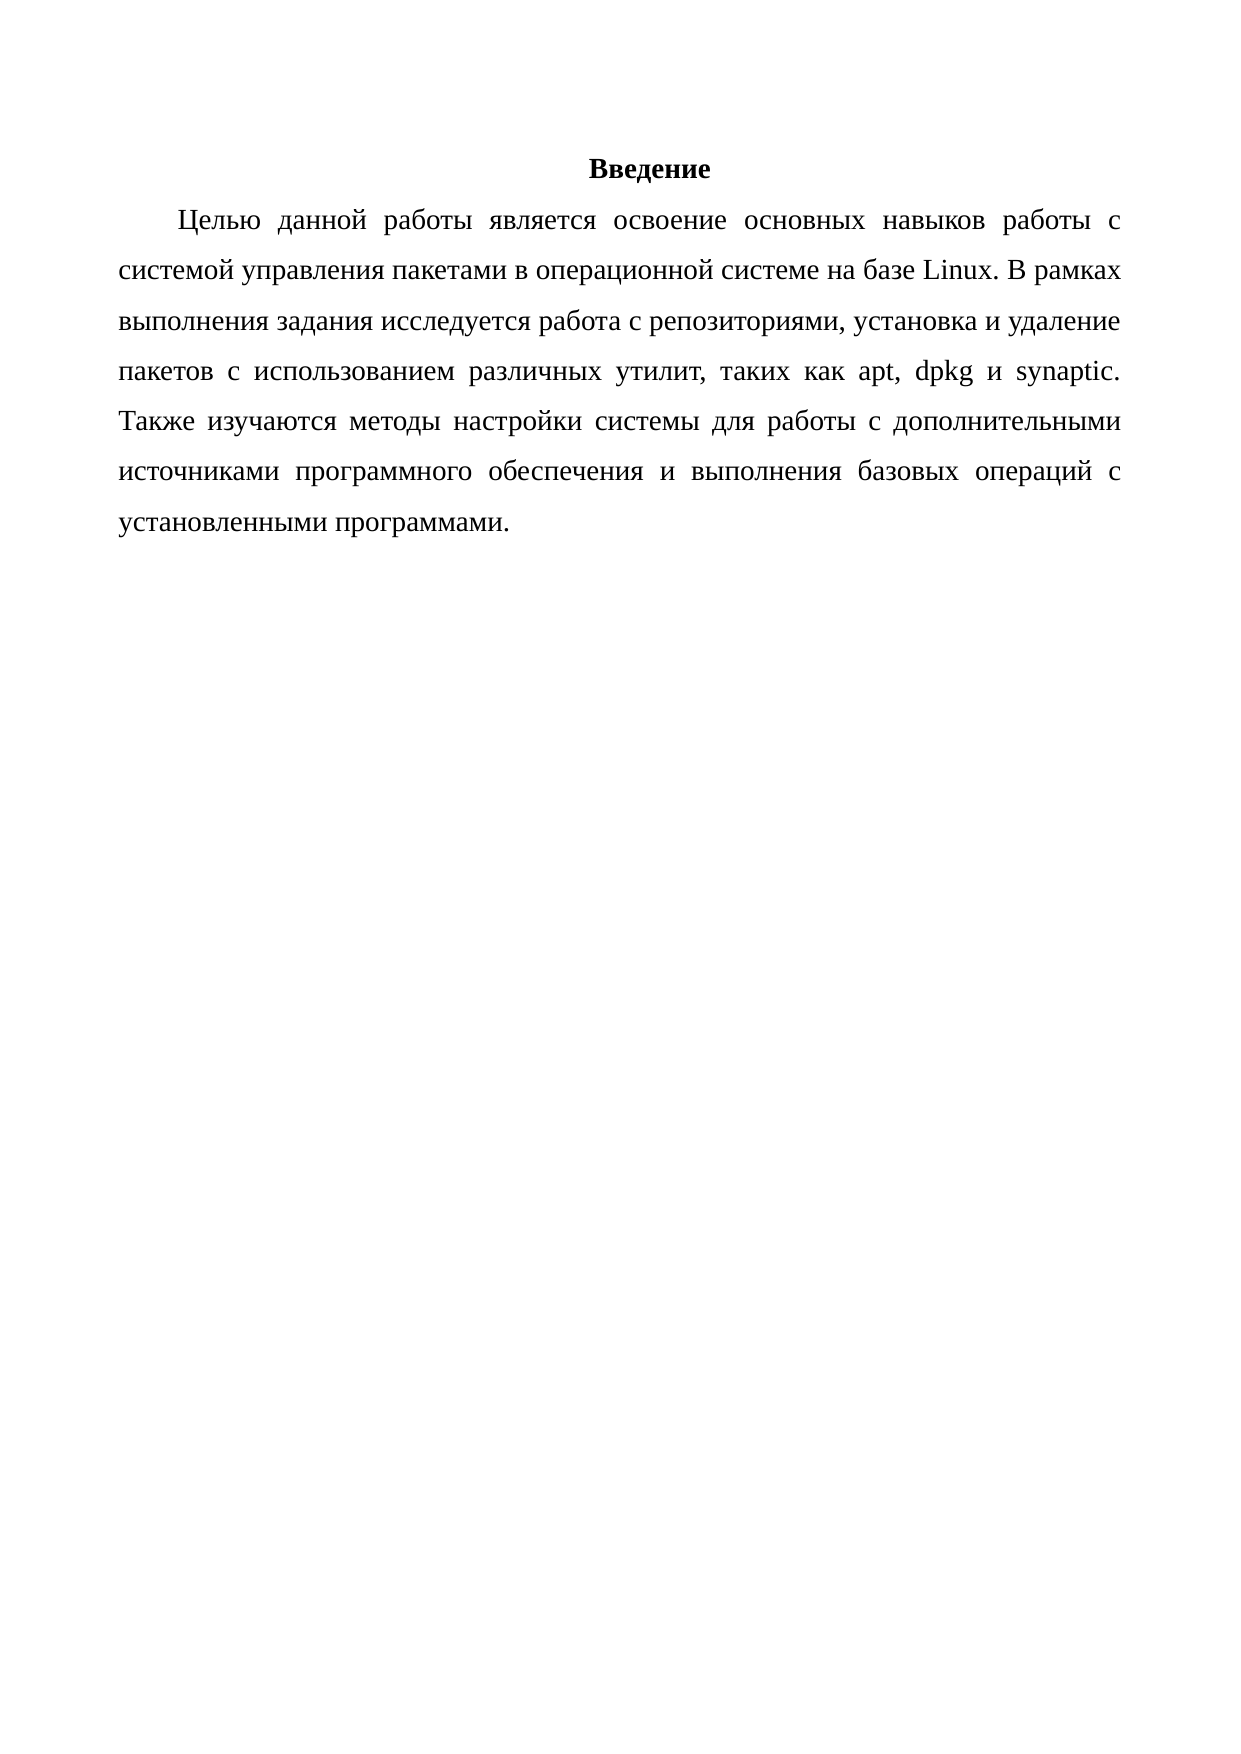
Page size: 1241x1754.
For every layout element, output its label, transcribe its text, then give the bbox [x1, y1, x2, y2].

text Целью данной работы является освоение основных навыков работы с системой управления пакетами в операционной системе на базе Linux. В рамках выполнения задания исследуется работа с репозиториями, установка и удаление пакетов с использованием различных утилит, таких как apt, dpkg и synaptic. Также изучаются методы настройки системы для работы с дополнительными источниками программного обеспечения и выполнения базовых операций с установленными программами. [118, 202, 1122, 537]
text Введение [118, 152, 1122, 185]
